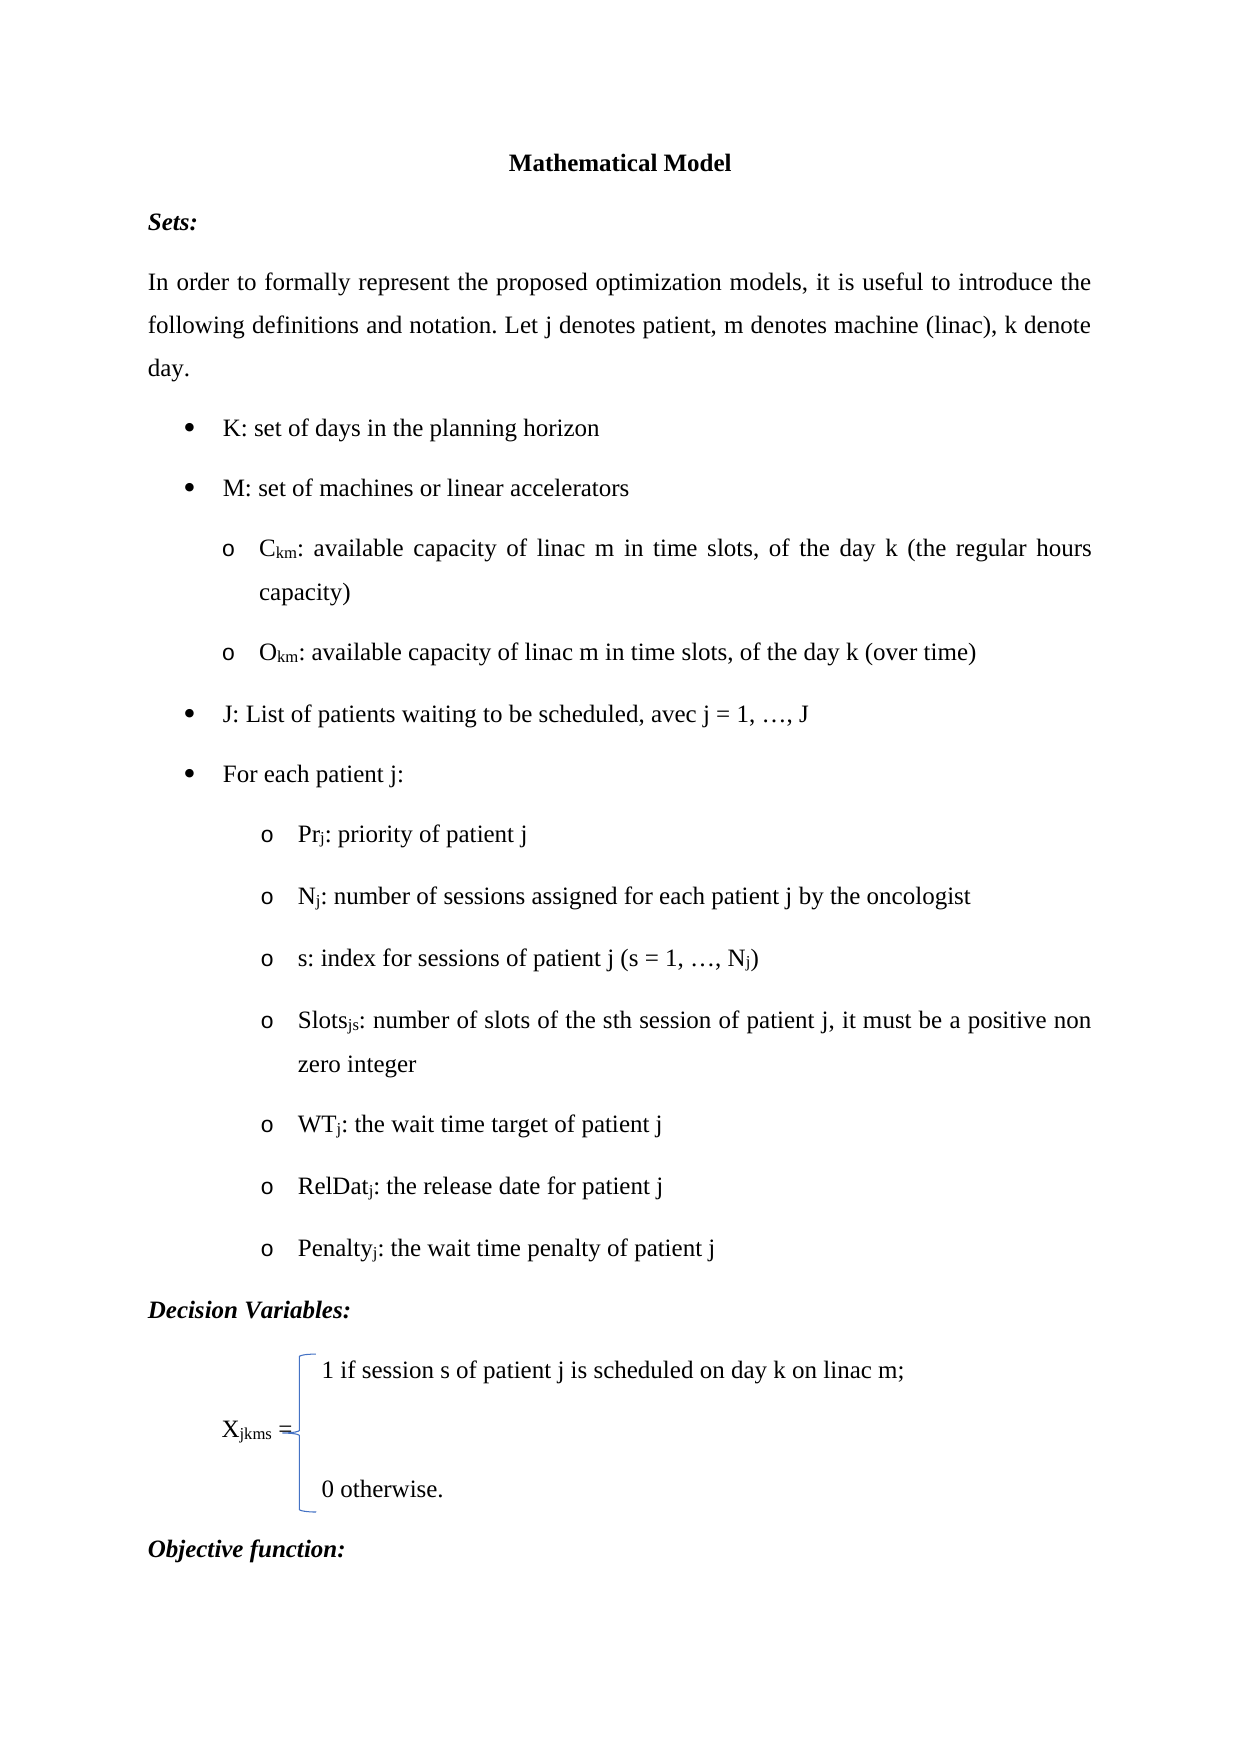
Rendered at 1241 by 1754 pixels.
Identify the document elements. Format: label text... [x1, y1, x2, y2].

list Slotsjs: number of slots of the sth session of patient j, it must be a positive non zero integer [260, 1005, 1093, 1078]
text 1 if session s of patient j is scheduled on day k on linac m; [300, 1355, 1093, 1383]
list Nj: number of sessions assigned for each patient j by the oncologist [260, 881, 1093, 911]
list M: set of machines or linear accelerators [185, 473, 1093, 502]
list s: index for sessions of patient j (s = 1, …, Nj) [260, 943, 1093, 973]
text Mathematical Model [148, 148, 1093, 176]
list WTj: the wait time target of patient j [260, 1109, 1093, 1139]
list Penaltyj: the wait time penalty of patient j [260, 1233, 1093, 1263]
text Sets: [148, 207, 1093, 236]
text Decision Variables: [148, 1295, 1093, 1324]
list J: List of patients waiting to be scheduled, avec j = 1, …, J [185, 699, 1093, 728]
text 0 otherwise. [300, 1474, 1093, 1503]
text [221, 1474, 298, 1503]
text Xjkms = [221, 1414, 298, 1443]
list RelDatj: the release date for patient j [260, 1171, 1093, 1201]
list Okm: available capacity of linac m in time slots, of the day k (over time) [221, 637, 1093, 667]
text [298, 1414, 1093, 1443]
text [221, 1355, 299, 1383]
list For each patient j: [185, 759, 1093, 788]
list Prj: priority of patient j [260, 819, 1093, 849]
list Ckm: available capacity of linac m in time slots, of the day k (the regular hours capacity) [221, 533, 1093, 606]
list K: set of days in the planning horizon [185, 413, 1093, 442]
text In order to formally represent the proposed optimization models, it is useful to introduce the following definitions and notation. Let j denotes patient, m denotes machine (linac), k denote day. [148, 267, 1093, 382]
text Objective function: [148, 1534, 1093, 1563]
